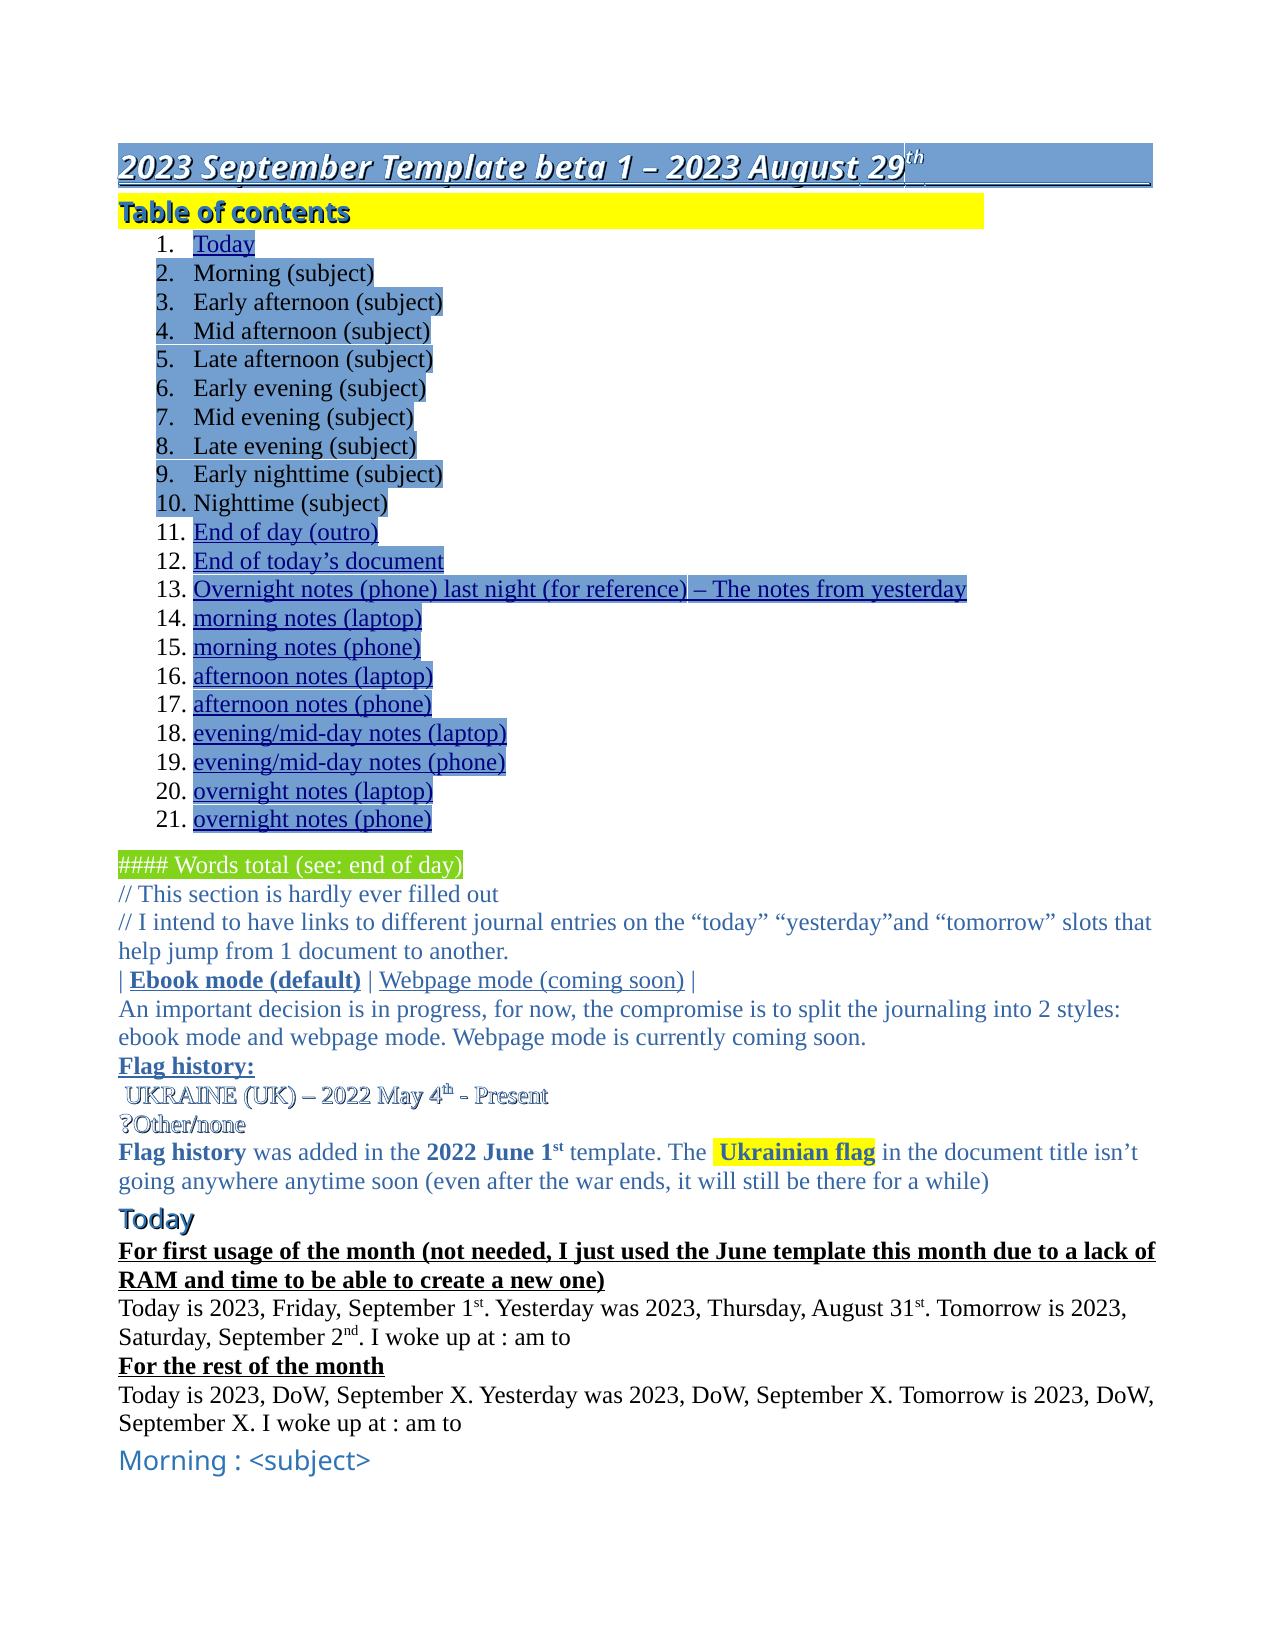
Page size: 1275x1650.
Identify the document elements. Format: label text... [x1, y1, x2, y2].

text 🇺🇦️ UKRAINE (UK) – 2022 May 4th - Present [118, 1080, 1157, 1109]
text // I intend to have links to different journal entries on the “today” “yesterday”and “tomorrow” slots that help jump from 1 document to another. [118, 907, 1157, 965]
list evening/mid-day notes (laptop) [156, 718, 1157, 747]
list afternoon notes (laptop) [156, 661, 1157, 689]
text ❓️Other/none [118, 1109, 1157, 1137]
list overnight notes (laptop) [156, 776, 1157, 804]
list Nighttime (subject) [156, 488, 1157, 517]
text | Ebook mode (default) | Webpage mode (coming soon) | [118, 965, 1157, 994]
list End of today’s document [156, 546, 1157, 574]
list afternoon notes (phone) [156, 689, 1157, 718]
list evening/mid-day notes (phone) [156, 747, 1157, 776]
list Early afternoon (subject) [156, 287, 1157, 316]
text // This section is hardly ever filled out [118, 879, 1157, 907]
subtitle Table of contents [118, 193, 1157, 229]
text For first usage of the month (not needed, I just used the June template this month due to a lack of RAM and time to be able to create a new one) [118, 1236, 1157, 1293]
list Late afternoon (subject) [156, 344, 1157, 373]
text An important decision is in progress, for now, the compromise is to split the journaling into 2 styles: ebook mode and webpage mode. Webpage mode is currently coming soon. [118, 994, 1157, 1051]
list overnight notes (phone) [156, 804, 1157, 833]
text Today is 2023, DoW, September X. Yesterday was 2023, DoW, September X. Tomorrow is 2023, DoW, September X. I woke up at : am to [118, 1380, 1157, 1437]
text For the rest of the month [118, 1351, 1157, 1380]
list End of day (outro) [156, 517, 1157, 546]
list Early nighttime (subject) [156, 459, 1157, 488]
text Today is 2023, Friday, September 1st. Yesterday was 2023, Thursday, August 31st. Tomorrow is 2023, Saturday, September 2nd. I woke up at : am to [118, 1293, 1157, 1351]
subtitle Morning : <subject> [118, 1441, 1157, 1478]
list Late evening (subject) [156, 431, 1157, 459]
list Mid evening (subject) [156, 402, 1157, 431]
subtitle 2023 September Template beta 1 – 2023 August 29th [118, 143, 1157, 188]
list Mid afternoon (subject) [156, 316, 1157, 344]
text Flag history: [118, 1051, 1157, 1080]
list morning notes (laptop) [156, 603, 1157, 632]
list Overnight notes (phone) last night (for reference) – The notes from yesterday [156, 574, 1157, 603]
list morning notes (phone) [156, 632, 1157, 661]
text #### Words total (see: end of day) [118, 850, 1157, 879]
list Today [156, 229, 1157, 258]
text Flag history was added in the 2022 June 1st template. The 🇺🇦️ Ukrainian flag in the document title isn’t going anywhere anytime soon (even after the war ends, it will still be there for a while) [118, 1137, 1157, 1195]
list Morning (subject) [156, 258, 1157, 287]
list Early evening (subject) [156, 373, 1157, 402]
subtitle Today [118, 1199, 1157, 1236]
